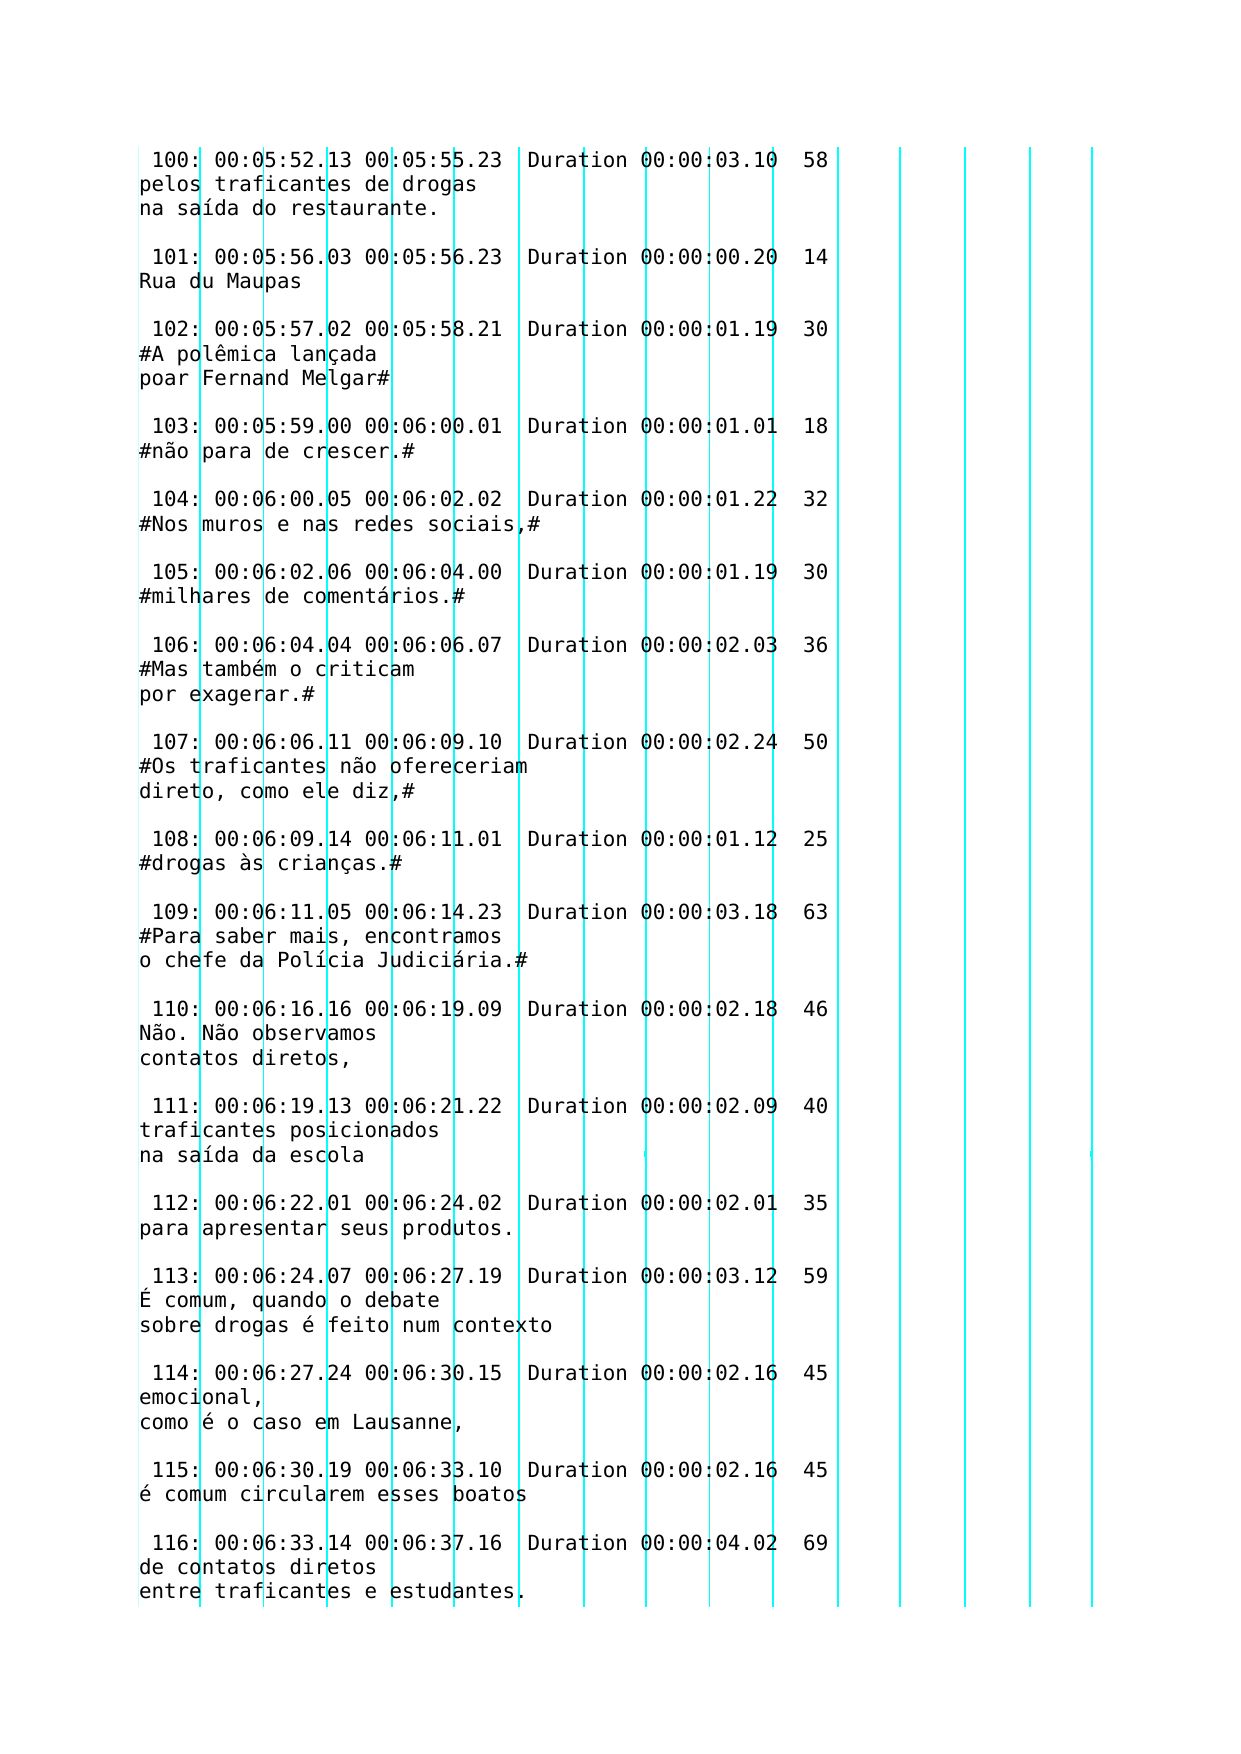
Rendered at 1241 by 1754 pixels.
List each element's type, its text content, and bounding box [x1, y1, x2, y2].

text 116: 00:06:33.14 00:06:37.16 Duration 00:00:04.02 69 [139, 1531, 1101, 1555]
text 114: 00:06:27.24 00:06:30.15 Duration 00:00:02.16 45 [139, 1361, 1101, 1385]
text #Mas também o criticam [139, 657, 1101, 682]
text É comum, quando o debate [139, 1288, 1101, 1313]
text direto, como ele diz,# [139, 779, 1101, 803]
text #drogas às crianças.# [139, 851, 1101, 876]
text 100: 00:05:52.13 00:05:55.23 Duration 00:00:03.10 58 [139, 148, 1101, 172]
text 105: 00:06:02.06 00:06:04.00 Duration 00:00:01.19 30 [139, 560, 1101, 584]
text 106: 00:06:04.04 00:06:06.07 Duration 00:00:02.03 36 [139, 633, 1101, 657]
text #Nos muros e nas redes sociais,# [139, 512, 1101, 536]
text de contatos diretos [139, 1555, 1101, 1579]
text contatos diretos, [139, 1046, 1101, 1070]
text 108: 00:06:09.14 00:06:11.01 Duration 00:00:01.12 25 [139, 827, 1101, 851]
text o chefe da Polícia Judiciária.# [139, 948, 1101, 973]
text poar Fernand Melgar# [139, 366, 1101, 390]
text 109: 00:06:11.05 00:06:14.23 Duration 00:00:03.18 63 [139, 900, 1101, 924]
text na saída do restaurante. [139, 196, 1101, 220]
text 113: 00:06:24.07 00:06:27.19 Duration 00:00:03.12 59 [139, 1264, 1101, 1288]
text 103: 00:05:59.00 00:06:00.01 Duration 00:00:01.01 18 [139, 414, 1101, 439]
text #não para de crescer.# [139, 439, 1101, 463]
text #milhares de comentários.# [139, 584, 1101, 609]
text 107: 00:06:06.11 00:06:09.10 Duration 00:00:02.24 50 [139, 730, 1101, 754]
text por exagerar.# [139, 682, 1101, 706]
text #A polêmica lançada [139, 342, 1101, 366]
text sobre drogas é feito num contexto [139, 1313, 1101, 1337]
text 110: 00:06:16.16 00:06:19.09 Duration 00:00:02.18 46 [139, 997, 1101, 1021]
text pelos traficantes de drogas [139, 172, 1101, 196]
text é comum circularem esses boatos [139, 1482, 1101, 1507]
text Não. Não observamos [139, 1021, 1101, 1046]
text 111: 00:06:19.13 00:06:21.22 Duration 00:00:02.09 40 [139, 1094, 1101, 1118]
text 104: 00:06:00.05 00:06:02.02 Duration 00:00:01.22 32 [139, 487, 1101, 512]
text como é o caso em Lausanne, [139, 1410, 1101, 1434]
text 102: 00:05:57.02 00:05:58.21 Duration 00:00:01.19 30 [139, 317, 1101, 342]
picture [138, 147, 1102, 1607]
text emocional, [139, 1385, 1101, 1410]
text traficantes posicionados [139, 1118, 1101, 1143]
text Rua du Maupas [139, 269, 1101, 293]
text #Os traficantes não ofereceriam [139, 754, 1101, 779]
text para apresentar seus produtos. [139, 1216, 1101, 1240]
text 112: 00:06:22.01 00:06:24.02 Duration 00:00:02.01 35 [139, 1191, 1101, 1216]
text #Para saber mais, encontramos [139, 924, 1101, 948]
text na saída da escola [139, 1143, 1101, 1167]
text entre traficantes e estudantes. [139, 1579, 1101, 1604]
text 115: 00:06:30.19 00:06:33.10 Duration 00:00:02.16 45 [139, 1458, 1101, 1482]
text 101: 00:05:56.03 00:05:56.23 Duration 00:00:00.20 14 [139, 245, 1101, 269]
